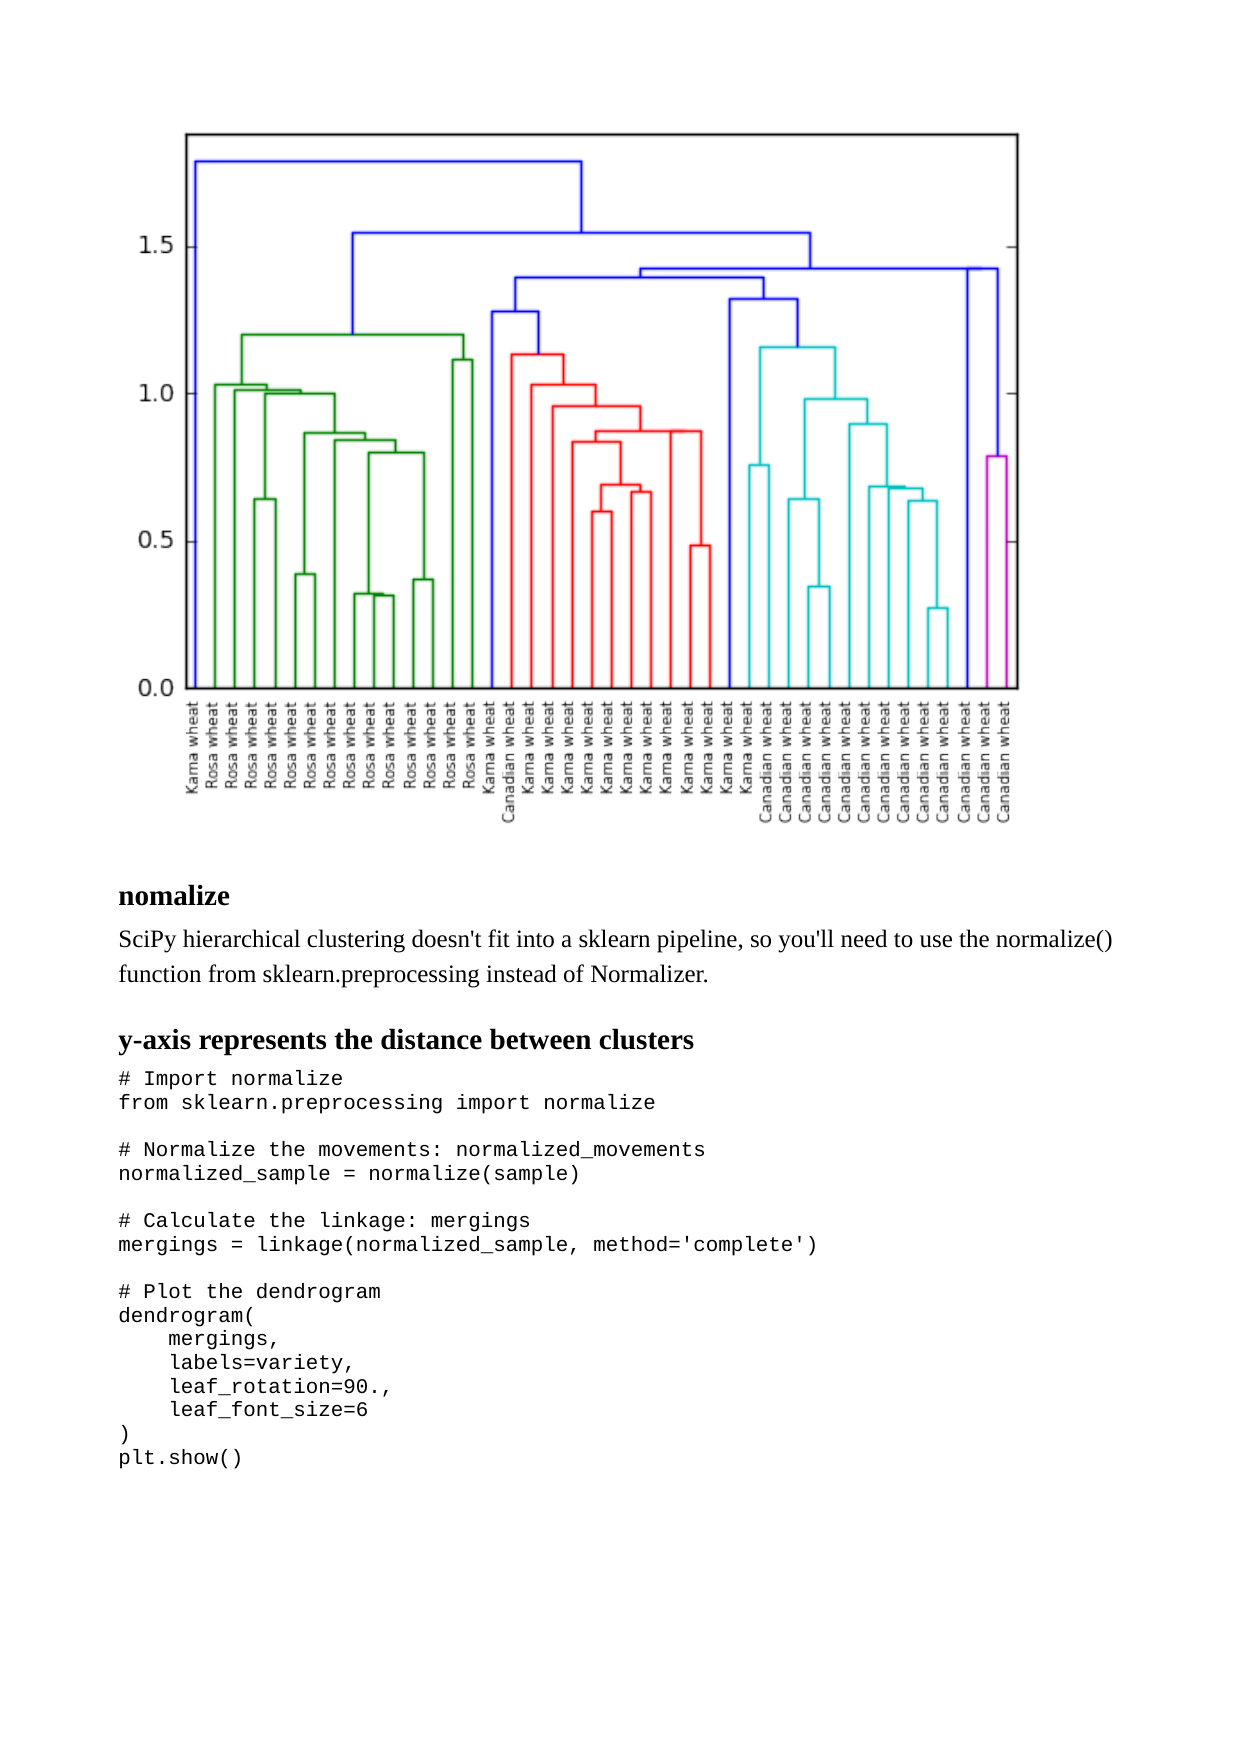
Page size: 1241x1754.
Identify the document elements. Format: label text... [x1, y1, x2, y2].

text leaf_rotation=90., [118, 1376, 1122, 1399]
text mergings = linkage(normalized_sample, method='complete') [118, 1234, 1122, 1257]
subtitle y-axis represents the distance between clusters [118, 1022, 1122, 1056]
text # Plot the dendrogram [118, 1281, 1122, 1305]
text SciPy hierarchical clustering doesn't fit into a sklearn pipeline, so you'll need to use the normalize() function from sklearn.preprocessing instead of Normalizer. [118, 924, 1122, 987]
text # Import normalize [118, 1068, 1122, 1092]
text plt.show() [118, 1447, 1122, 1470]
text leaf_font_size=6 [118, 1399, 1122, 1423]
text # Calculate the linkage: mergings [118, 1210, 1122, 1234]
text normalized_sample = normalize(sample) [118, 1163, 1122, 1187]
text from sklearn.preprocessing import normalize [118, 1092, 1122, 1116]
text labels=variety, [118, 1352, 1122, 1376]
text ) [118, 1423, 1122, 1447]
text mergings, [118, 1328, 1122, 1352]
subtitle nomalize [118, 878, 1122, 912]
text dendrogram( [118, 1305, 1122, 1328]
text # Normalize the movements: normalized_movements [118, 1139, 1122, 1163]
picture [118, 118, 1033, 838]
